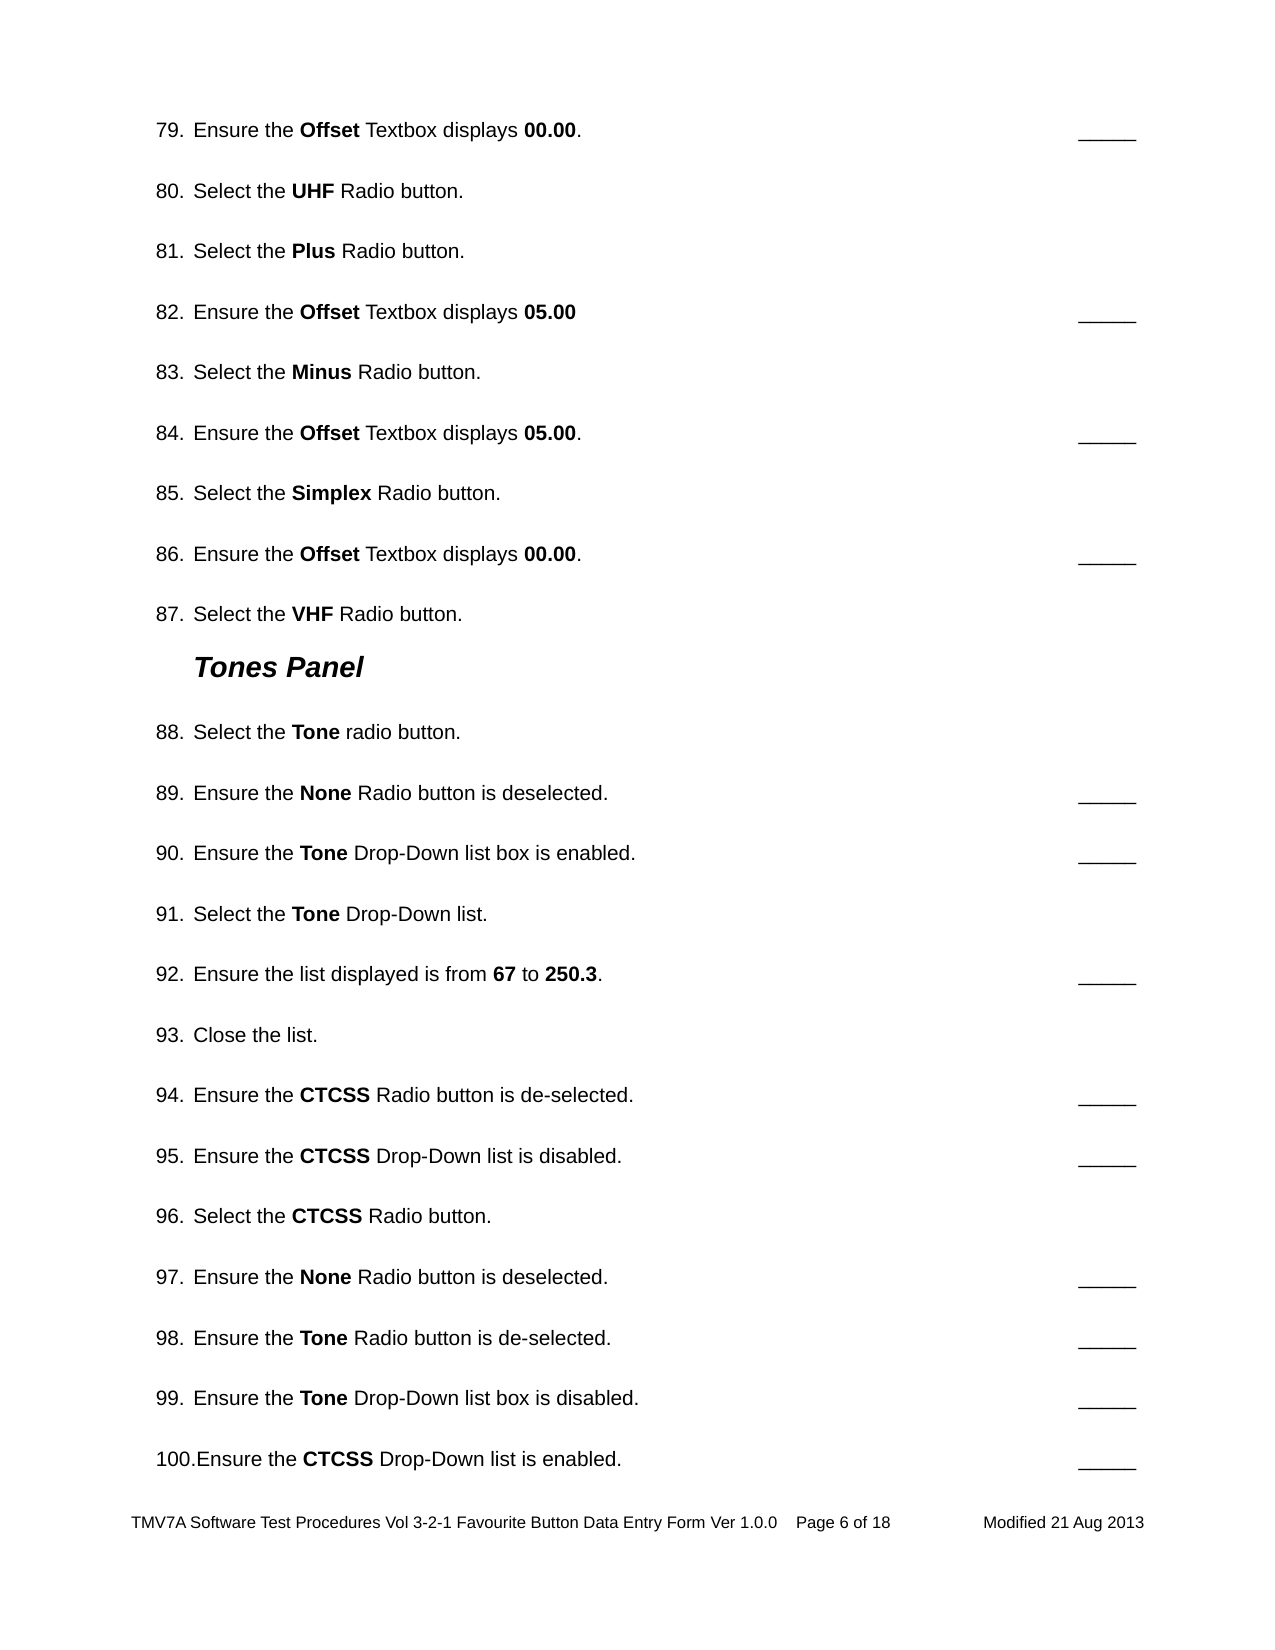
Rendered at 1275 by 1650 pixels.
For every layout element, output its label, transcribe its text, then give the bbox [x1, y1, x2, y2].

list Select the Simplex Radio button. [156, 481, 1157, 529]
list Close the list. [156, 1023, 1157, 1071]
list Select the CTCSS Radio button. [156, 1204, 1157, 1252]
list Ensure the Tone Drop-Down list box is enabled. _____ [156, 841, 1157, 889]
list Ensure the Offset Textbox displays 05.00. _____ [156, 421, 1157, 469]
list Ensure the Offset Textbox displays 00.00. _____ [156, 542, 1157, 590]
list Select the UHF Radio button. [156, 179, 1157, 227]
list Ensure the Offset Textbox displays 00.00. _____ [156, 118, 1157, 166]
list Ensure the Tone Drop-Down list box is disabled. _____ [156, 1386, 1157, 1434]
list Ensure the CTCSS Drop-Down list is disabled. _____ [156, 1144, 1157, 1192]
list Ensure the CTCSS Radio button is de-selected. _____ [156, 1083, 1157, 1131]
list Ensure the CTCSS Drop-Down list is enabled. _____ [156, 1446, 1157, 1470]
list Select the VHF Radio button. Tones Panel [156, 602, 1157, 708]
list Select the Tone radio button. [156, 720, 1157, 768]
list Ensure the list displayed is from 67 to 250.3. _____ [156, 962, 1157, 1010]
list Select the Plus Radio button. [156, 239, 1157, 287]
list Ensure the None Radio button is deselected. _____ [156, 781, 1157, 829]
list Select the Minus Radio button. [156, 360, 1157, 408]
list Select the Tone Drop-Down list. [156, 902, 1157, 950]
list Ensure the Offset Textbox displays 05.00 _____ [156, 299, 1157, 348]
list Ensure the None Radio button is deselected. _____ [156, 1265, 1157, 1313]
list Ensure the Tone Radio button is de-selected. _____ [156, 1325, 1157, 1373]
